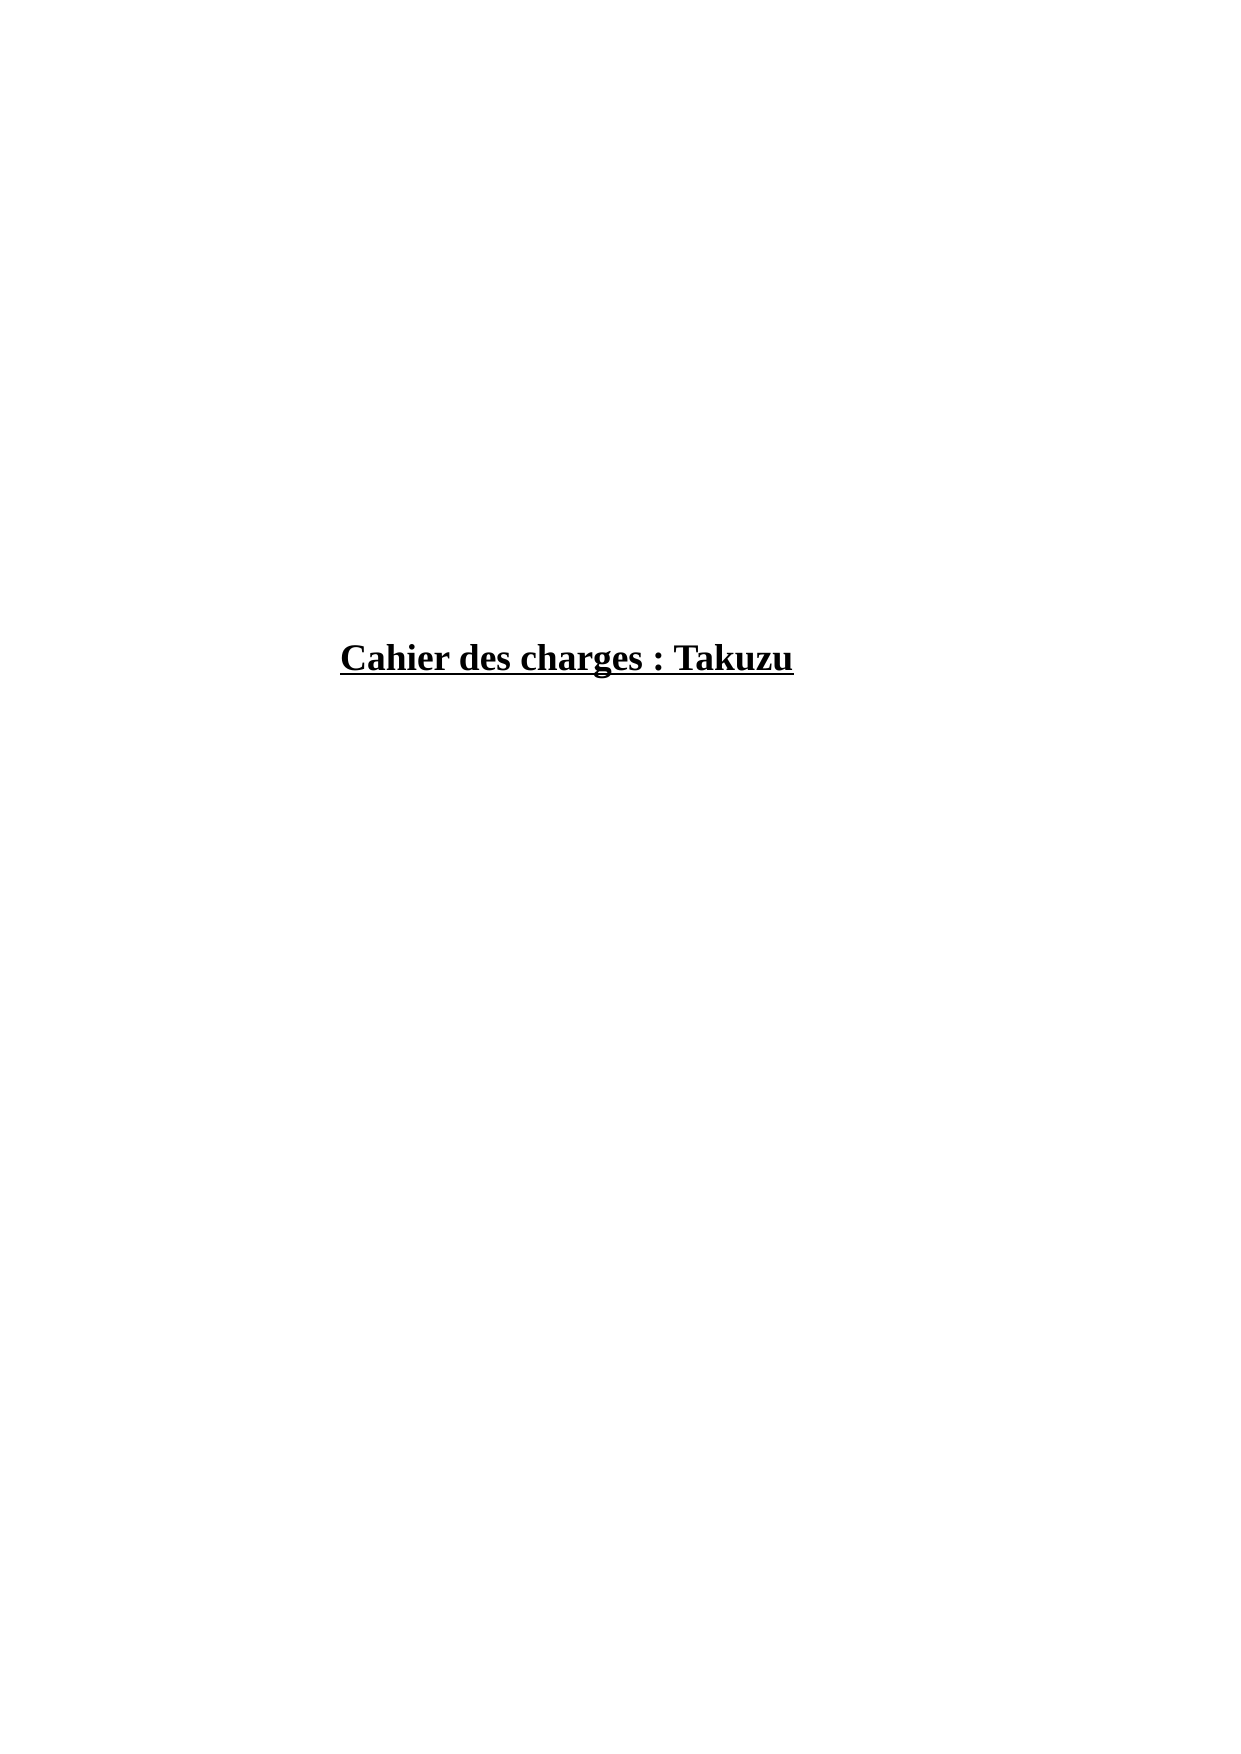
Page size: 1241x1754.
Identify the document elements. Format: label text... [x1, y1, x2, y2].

text Cahier des charges : Takuzu [118, 636, 1122, 679]
